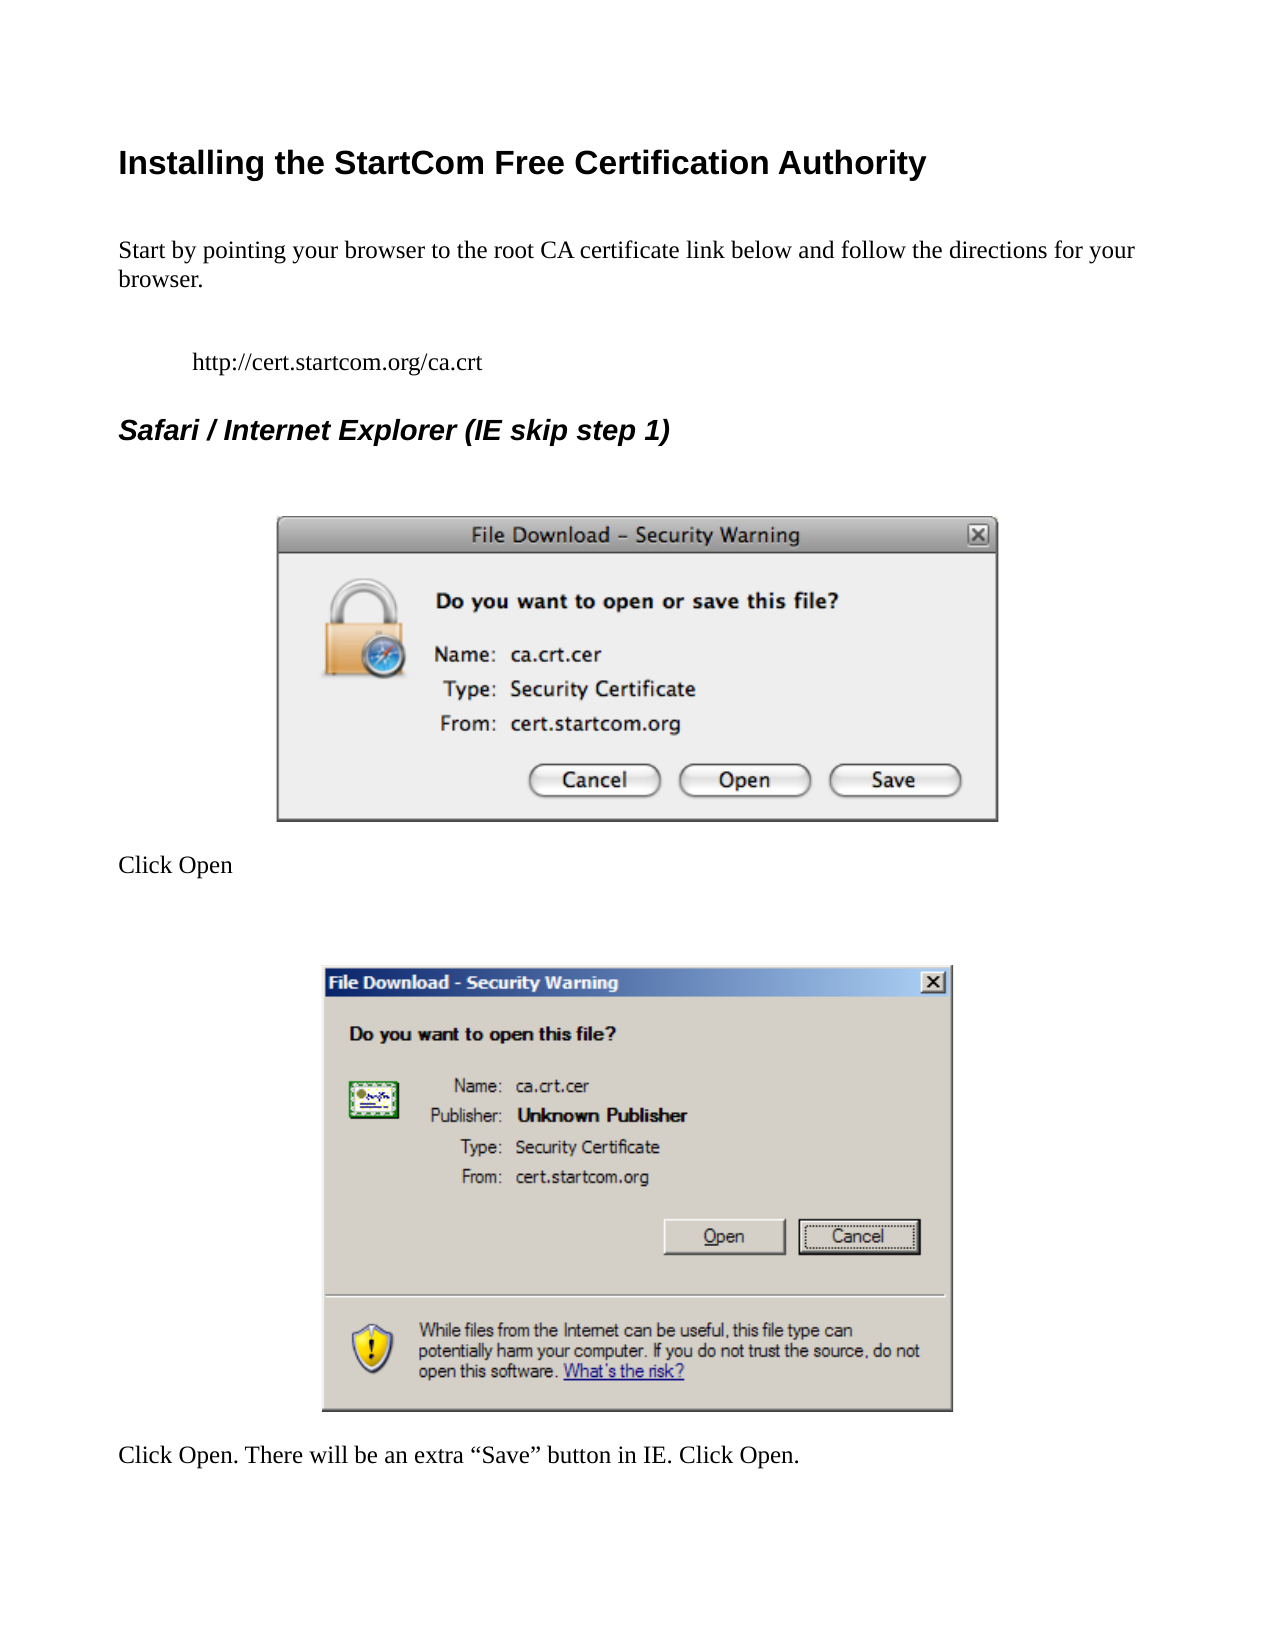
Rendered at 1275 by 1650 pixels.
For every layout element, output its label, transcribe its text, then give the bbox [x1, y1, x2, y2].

text Start by pointing your browser to the root CA certificate link below and follow the directions for your browser. [118, 236, 1157, 293]
text Click Open [118, 850, 1157, 879]
subtitle Installing the StartCom Free Certification Authority [118, 143, 1157, 182]
picture [321, 965, 954, 1412]
text Click Open. There will be an extra “Save” button in IE. Click Open. [118, 1441, 1157, 1469]
picture [276, 516, 999, 822]
text http://cert.startcom.org/ca.crt [118, 347, 1157, 376]
subtitle Safari / Internet Explorer (IE skip step 1) [118, 413, 1157, 447]
